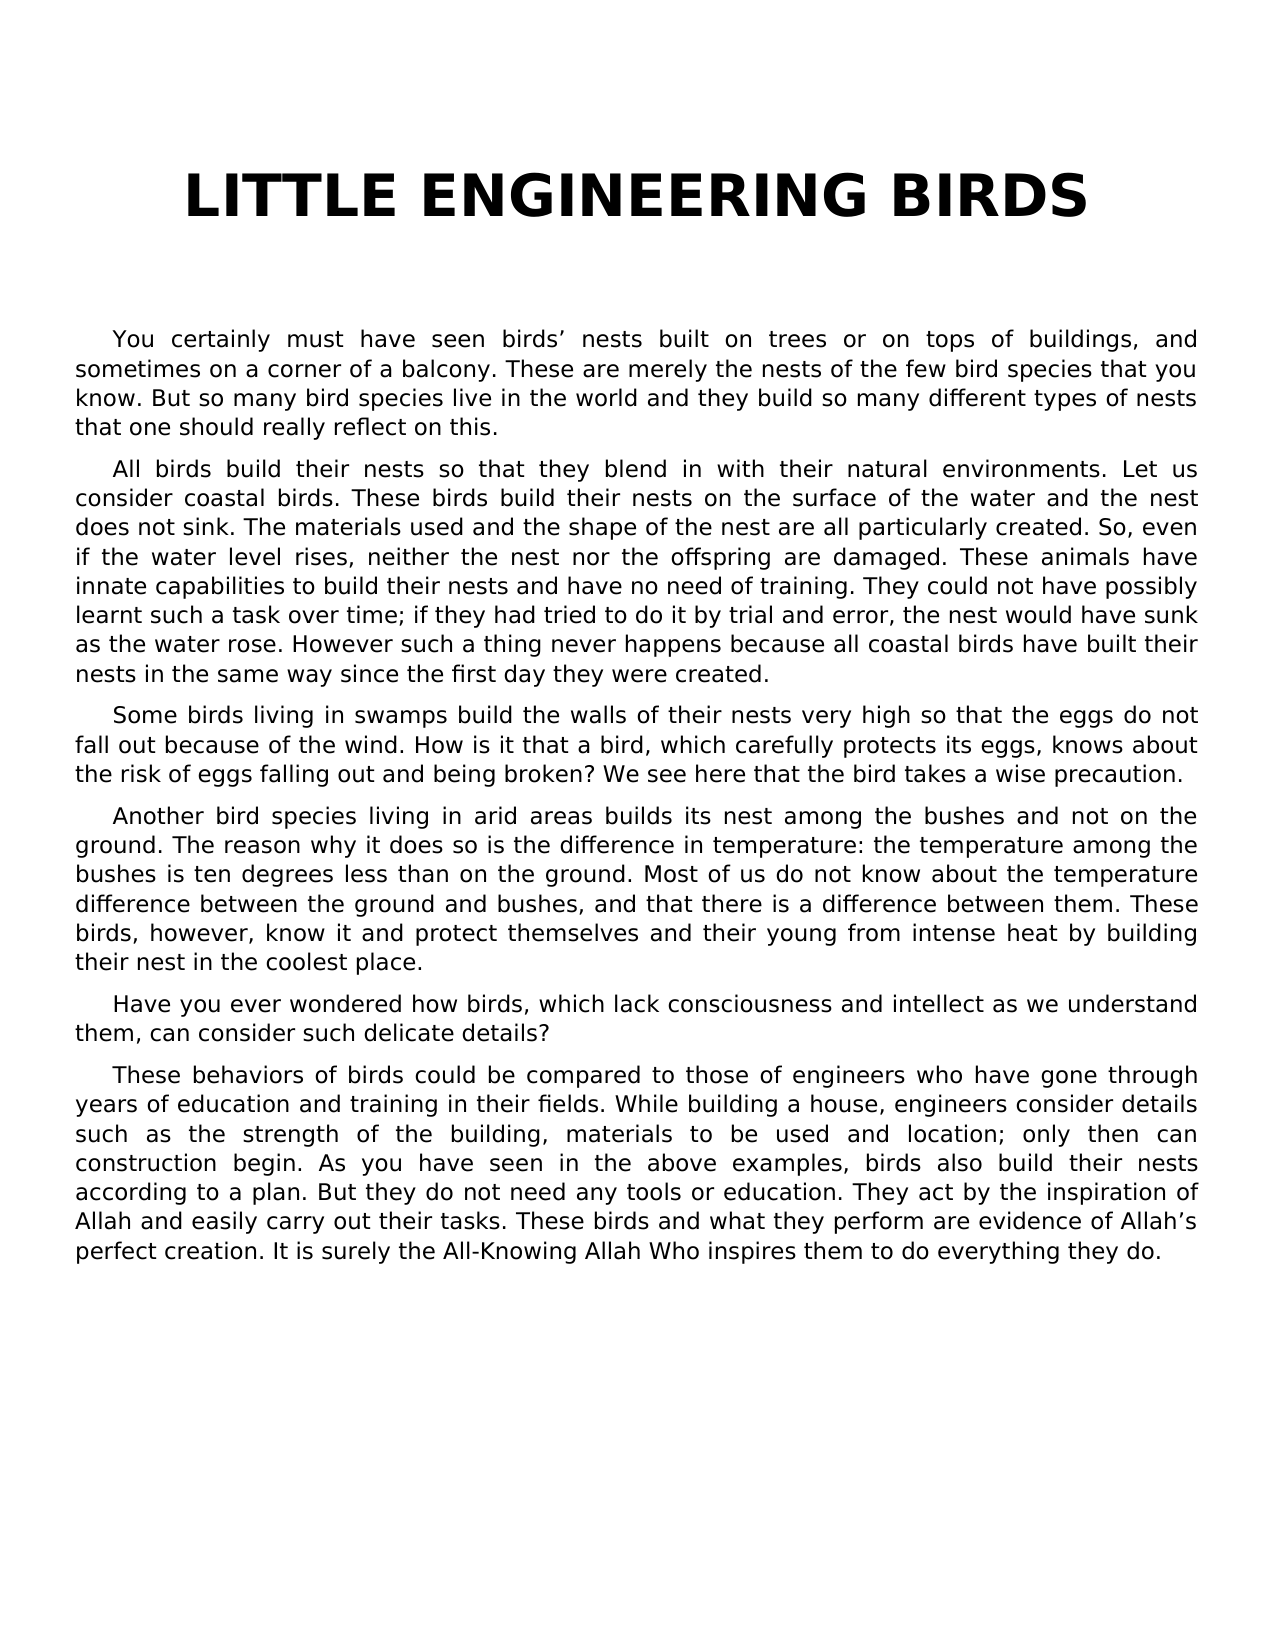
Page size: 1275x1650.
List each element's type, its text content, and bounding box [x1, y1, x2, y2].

text These behaviors of birds could be compared to those of engineers who have gone through years of education and training in their fields. While building a house, engineers consider details such as the strength of the building, materials to be used and location; only then can construction begin. As you have seen in the above examples, birds also build their nests according to a plan. But they do not need any tools or education. They act by the inspiration of Allah and easily carry out their tasks. These birds and what they perform are evidence of Allah’s perfect creation. It is surely the All-Knowing Allah Who inspires them to do everything they do. [75, 1062, 1200, 1264]
text Have you ever wondered how birds, which lack consciousness and intellect as we understand them, can consider such delicate details? [75, 991, 1200, 1047]
text All birds build their nests so that they blend in with their natural environments. Let us consider coastal birds. These birds build their nests on the surface of the water and the nest does not sink. The materials used and the shape of the nest are all particularly created. So, even if the water level rises, neither the nest nor the offspring are damaged. These animals have innate capabilities to build their nests and have no need of training. They could not have possibly learnt such a task over time; if they had tried to do it by trial and error, the nest would have sunk as the water rose. However such a thing never happens because all coastal birds have built their nests in the same way since the first day they were created. [75, 456, 1200, 688]
text You certainly must have seen birds’ nests built on trees or on tops of buildings, and sometimes on a corner of a balcony. These are merely the nests of the few bird species that you know. But so many bird species live in the world and they build so many different types of nests that one should really reflect on this. [75, 326, 1200, 441]
text Some birds living in swamps build the walls of their nests very high so that the eggs do not fall out because of the wind. How is it that a bird, which carefully protects its eggs, knows about the risk of eggs falling out and being broken? We see here that the bird takes a wise precaution. [75, 703, 1200, 788]
subtitle LITTLE ENGINEERING BIRDS [75, 162, 1200, 230]
text Another bird species living in arid areas builds its nest among the bushes and not on the ground. The reason why it does so is the difference in temperature: the temperature among the bushes is ten degrees less than on the ground. Most of us do not know about the temperature difference between the ground and bushes, and that there is a difference between them. These birds, however, know it and protect themselves and their young from intense heat by building their nest in the coolest place. [75, 803, 1200, 976]
